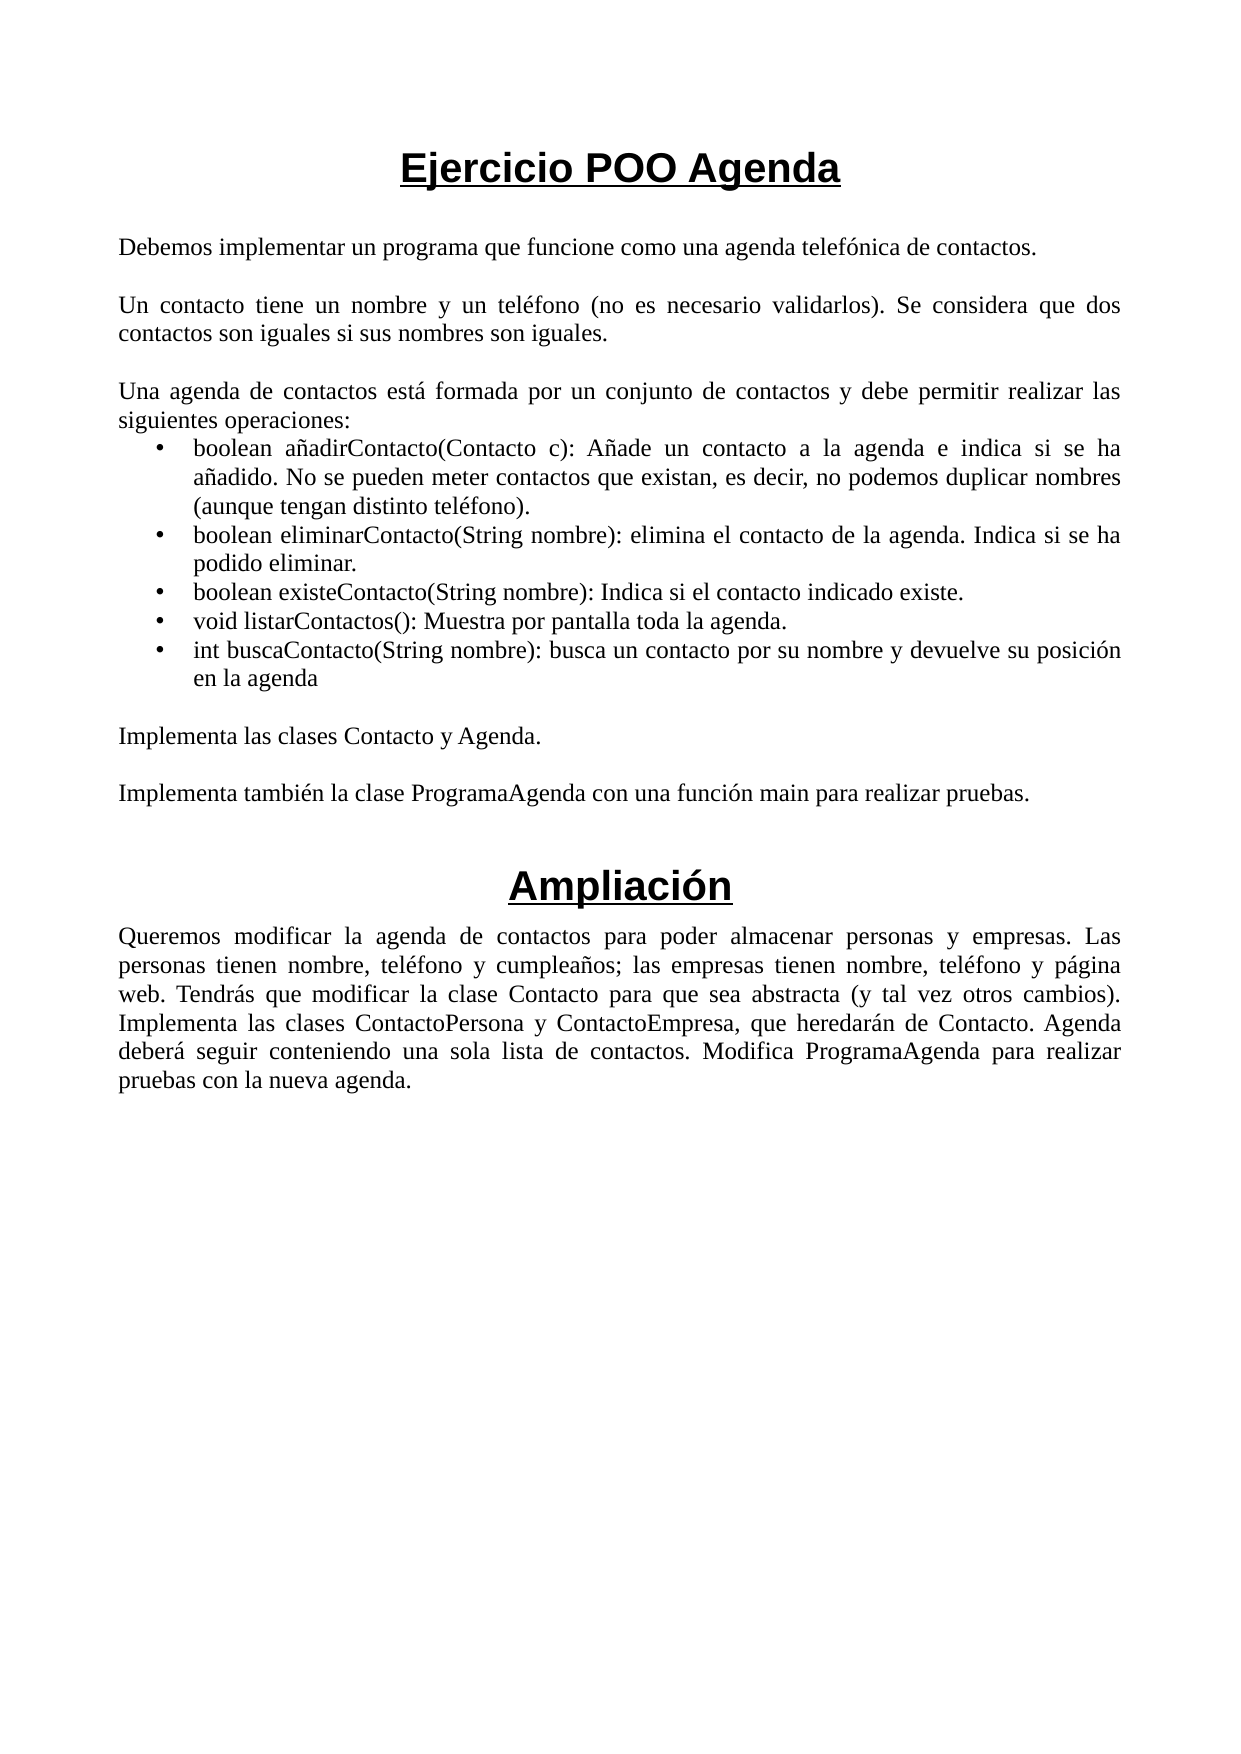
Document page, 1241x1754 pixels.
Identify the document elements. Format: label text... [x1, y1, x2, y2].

text Queremos modificar la agenda de contactos para poder almacenar personas y empresas. Las personas tienen nombre, teléfono y cumpleaños; las empresas tienen nombre, teléfono y página web. Tendrás que modificar la clase Contacto para que sea abstracta (y tal vez otros cambios). Implementa las clases ContactoPersona y ContactoEmpresa, que heredarán de Contacto. Agenda deberá seguir conteniendo una sola lista de contactos. Modifica ProgramaAgenda para realizar pruebas con la nueva agenda. [118, 921, 1122, 1094]
text Implementa las clases Contacto y Agenda. [118, 721, 1122, 750]
list int buscaContacto(String nombre): busca un contacto por su nombre y devuelve su posición en la agenda [156, 635, 1122, 692]
title Ejercicio POO Agenda [118, 143, 1122, 191]
list boolean añadirContacto(Contacto c): Añade un contacto a la agenda e indica si se ha añadido. No se pueden meter contactos que existan, es decir, no podemos duplicar nombres (aunque tengan distinto teléfono). [156, 433, 1122, 520]
title Ampliación [118, 861, 1122, 909]
text Debemos implementar un programa que funcione como una agenda telefónica de contactos. [118, 232, 1122, 261]
text Implementa también la clase ProgramaAgenda con una función main para realizar pruebas. [118, 778, 1122, 807]
text Una agenda de contactos está formada por un conjunto de contactos y debe permitir realizar las siguientes operaciones: [118, 376, 1122, 433]
list boolean eliminarContacto(String nombre): elimina el contacto de la agenda. Indica si se ha podido eliminar. [156, 520, 1122, 577]
text Un contacto tiene un nombre y un teléfono (no es necesario validarlos). Se considera que dos contactos son iguales si sus nombres son iguales. [118, 290, 1122, 347]
list void listarContactos(): Muestra por pantalla toda la agenda. [156, 606, 1122, 635]
list boolean existeContacto(String nombre): Indica si el contacto indicado existe. [156, 577, 1122, 606]
